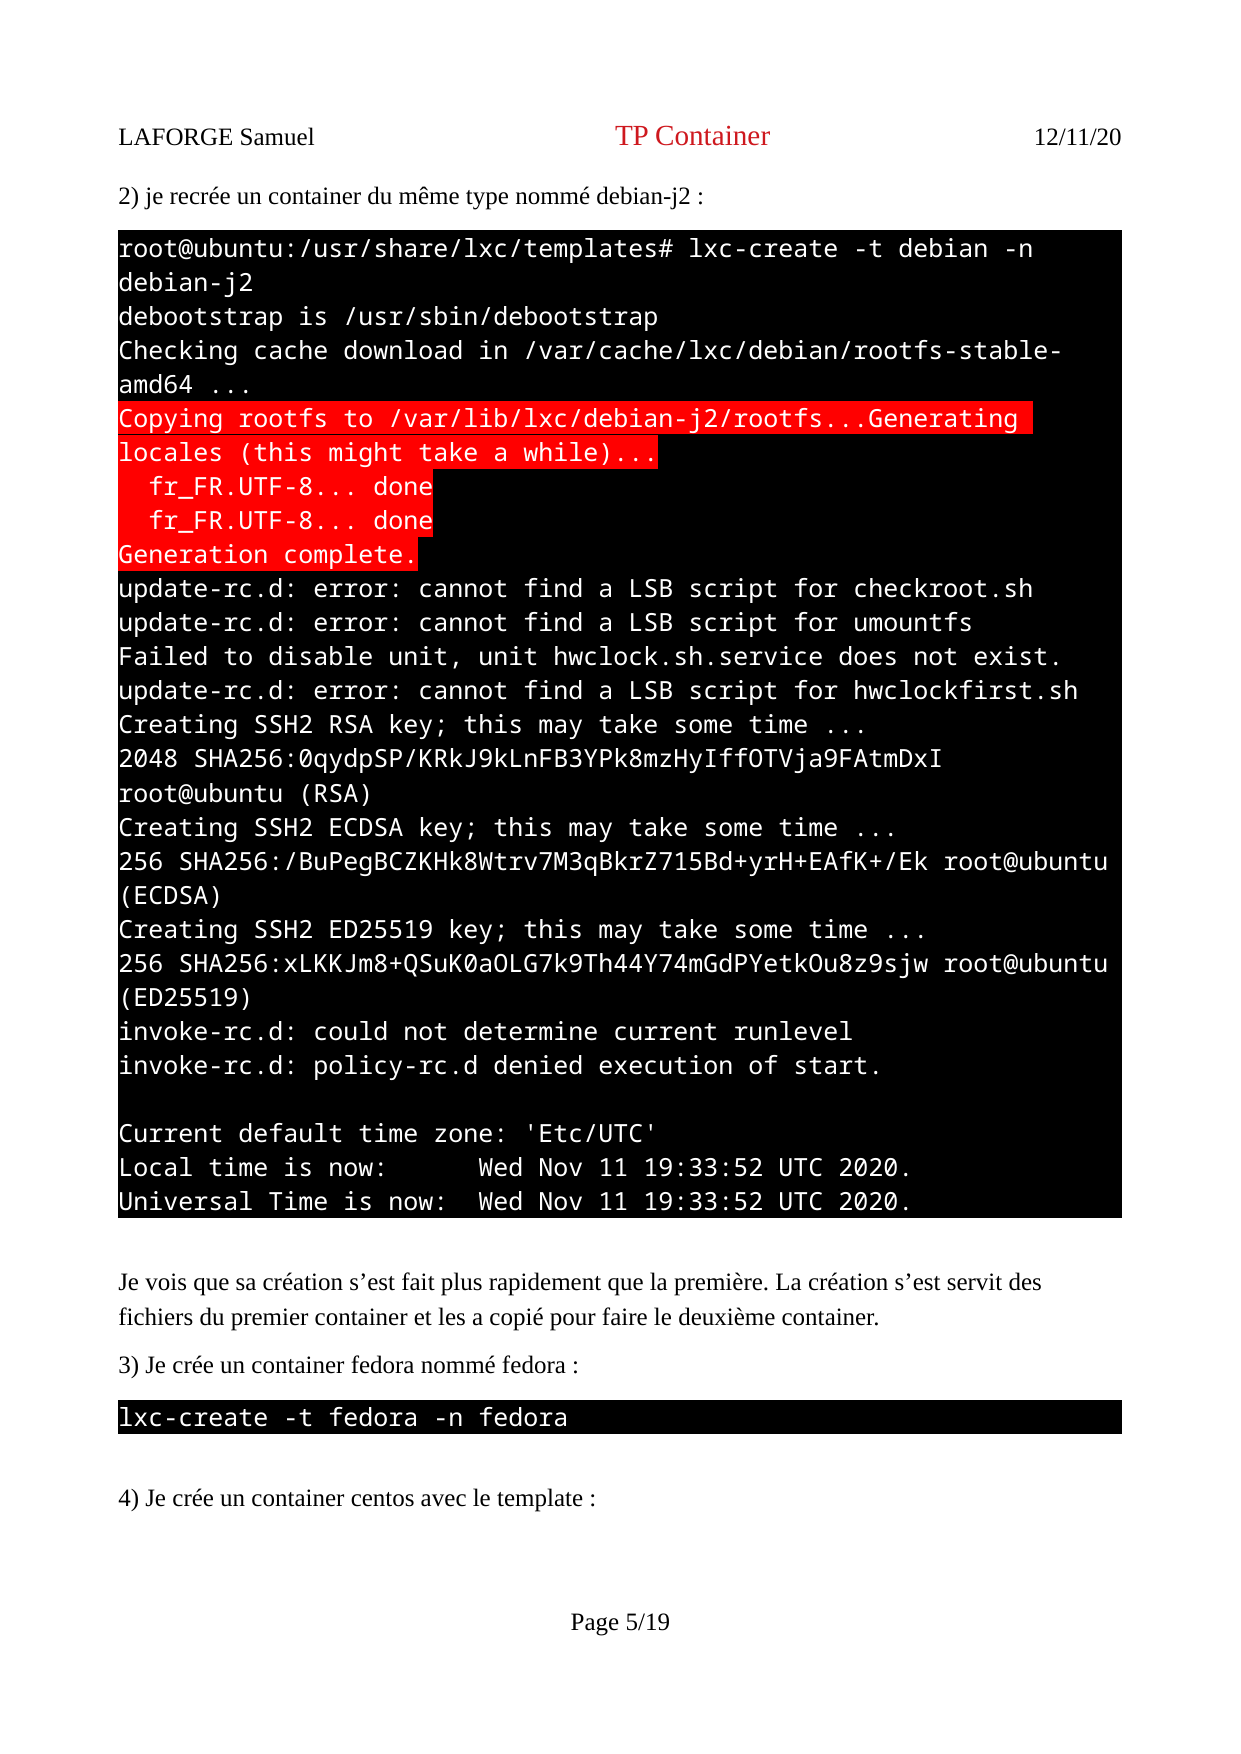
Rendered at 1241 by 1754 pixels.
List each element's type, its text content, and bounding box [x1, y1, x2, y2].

text 3) Je crée un container fedora nommé fedora : [118, 1351, 1122, 1379]
text Failed to disable unit, unit hwclock.sh.service does not exist. [118, 639, 1122, 673]
text Checking cache download in /var/cache/lxc/debian/rootfs-stable-amd64 ... [118, 332, 1122, 401]
text update-rc.d: error: cannot find a LSB script for hwclockfirst.sh [118, 673, 1122, 707]
text invoke-rc.d: policy-rc.d denied execution of start. [118, 1048, 1122, 1082]
text Creating SSH2 RSA key; this may take some time ... [118, 707, 1122, 741]
text update-rc.d: error: cannot find a LSB script for checkroot.sh [118, 571, 1122, 605]
text root@ubuntu:/usr/share/lxc/templates# lxc-create -t debian -n debian-j2 [118, 230, 1122, 298]
text invoke-rc.d: could not determine current runlevel [118, 1014, 1122, 1048]
text 2048 SHA256:0qydpSP/KRkJ9kLnFB3YPk8mzHyIffOTVja9FAtmDxI root@ubuntu (RSA) [118, 741, 1122, 809]
text debootstrap is /usr/sbin/debootstrap [118, 298, 1122, 332]
text 256 SHA256:/BuPegBCZKHk8Wtrv7M3qBkrZ715Bd+yrH+EAfK+/Ek root@ubuntu (ECDSA) [118, 843, 1122, 911]
text Creating SSH2 ECDSA key; this may take some time ... [118, 809, 1122, 843]
text Copying rootfs to /var/lib/lxc/debian-j2/rootfs...Generating locales (this might take a while)... [118, 401, 1122, 469]
text 256 SHA256:xLKKJm8+QSuK0aOLG7k9Th44Y74mGdPYetkOu8z9sjw root@ubuntu (ED25519) [118, 946, 1122, 1014]
text fr_FR.UTF-8... done [118, 503, 1122, 537]
text update-rc.d: error: cannot find a LSB script for umountfs [118, 605, 1122, 639]
text 4) Je crée un container centos avec le template : [118, 1483, 1122, 1512]
text Je vois que sa création s’est fait plus rapidement que la première. La création s’est servit des fichiers du premier container et les a copié pour faire le deuxième container. [118, 1267, 1122, 1330]
text 2) je recrée un container du même type nommé debian-j2 : [118, 181, 1122, 210]
text Generation complete. [118, 537, 1122, 571]
text Creating SSH2 ED25519 key; this may take some time ... [118, 911, 1122, 946]
text Universal Time is now: Wed Nov 11 19:33:52 UTC 2020. [118, 1184, 1122, 1218]
text fr_FR.UTF-8... done [118, 469, 1122, 503]
text Local time is now: Wed Nov 11 19:33:52 UTC 2020. [118, 1150, 1122, 1184]
text lxc-create -t fedora -n fedora [118, 1400, 1122, 1434]
text Current default time zone: 'Etc/UTC' [118, 1116, 1122, 1150]
